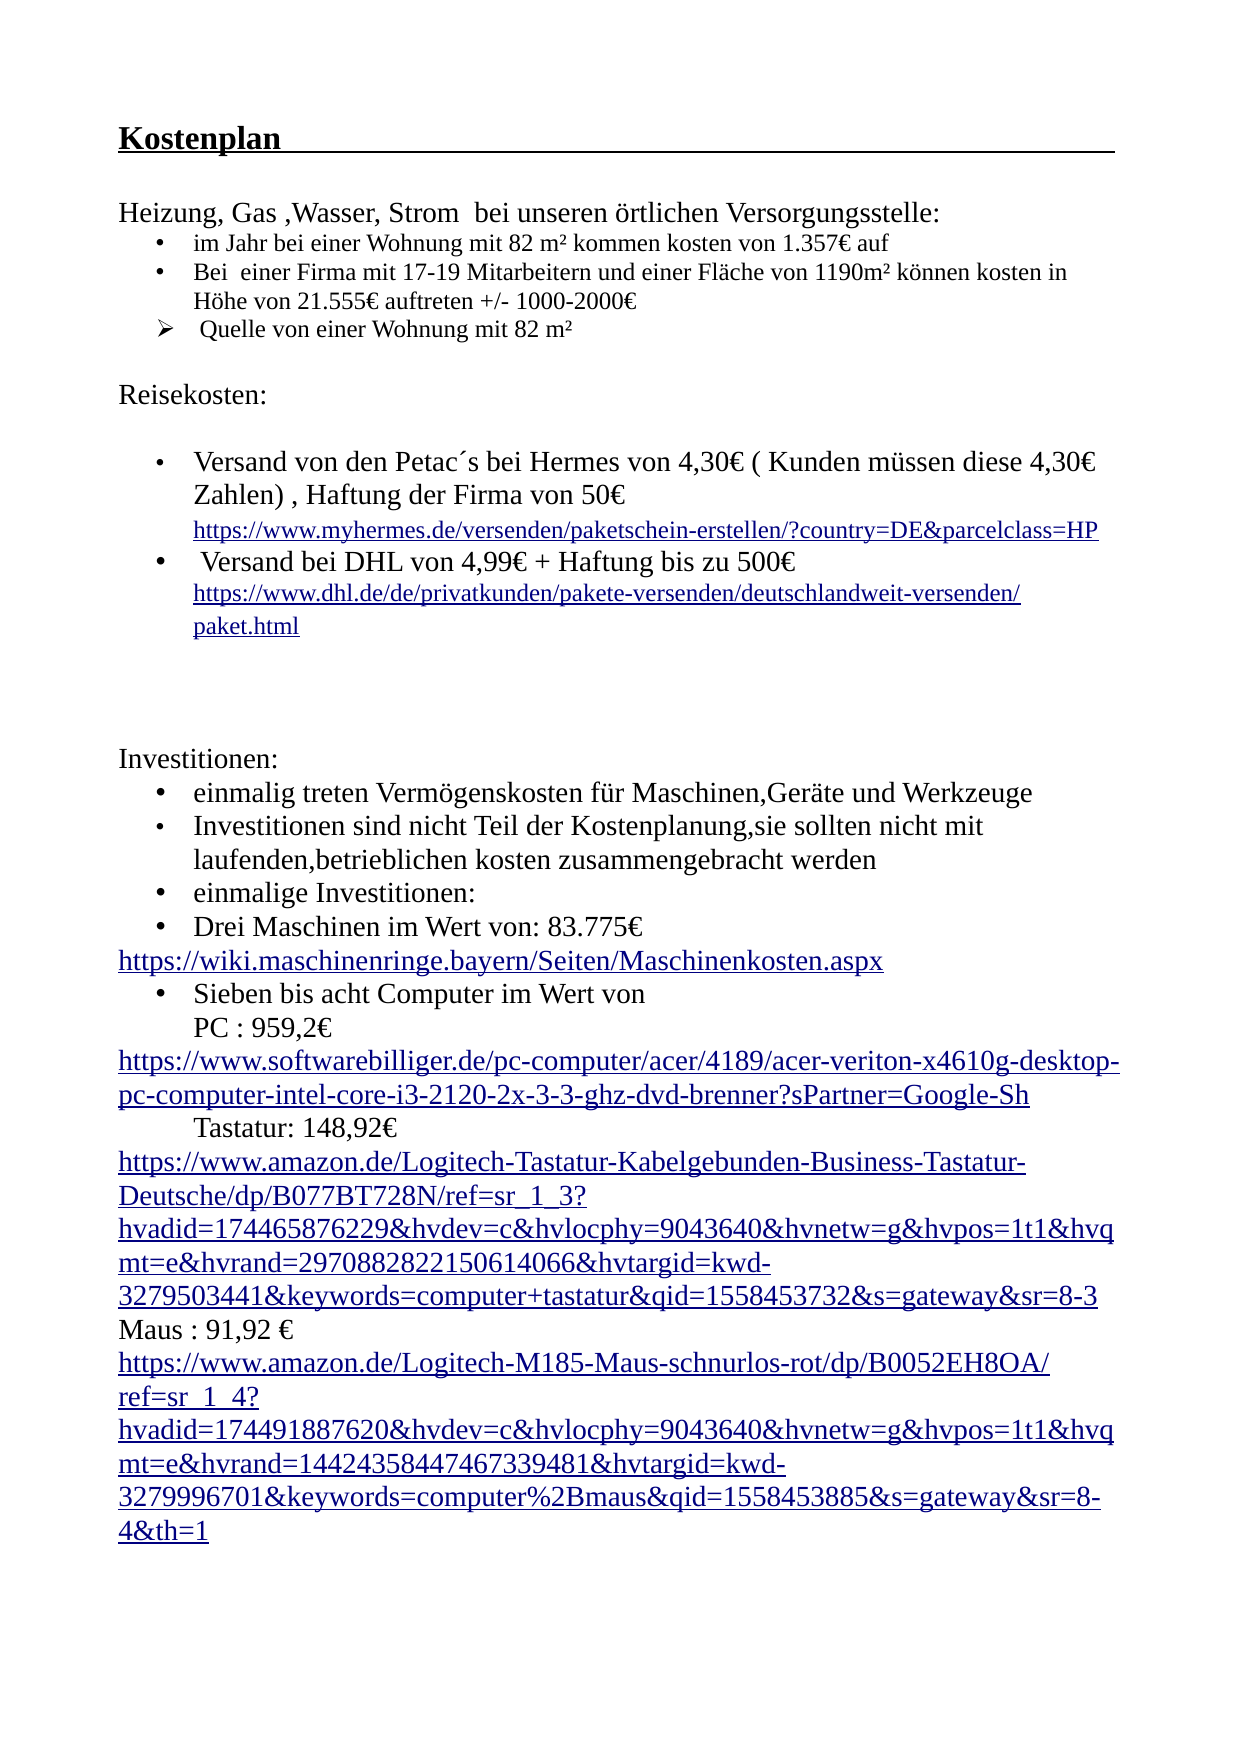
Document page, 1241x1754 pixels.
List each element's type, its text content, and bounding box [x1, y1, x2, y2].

list Versand bei DHL von 4,99€ + Haftung bis zu 500€ [156, 544, 1122, 578]
text Investitionen: [118, 741, 1122, 775]
list Versand von den Petac´s bei Hermes von 4,30€ ( Kunden müssen diese 4,30€ Zahlen) , Haftung der Firma von 50€ [156, 444, 1122, 511]
list PC : 959,2€ [156, 1010, 1122, 1043]
text Kostenplan [118, 118, 1122, 156]
list Quelle von einer Wohnung mit 82 m² [156, 314, 1122, 343]
list Bei einer Firma mit 17-19 Mitarbeitern und einer Fläche von 1190m² können kosten in Höhe von 21.555€ auftreten +/- 1000-2000€ [156, 257, 1122, 314]
list https://www.myhermes.de/versenden/paketschein-erstellen/?country=DE&parcelclass=HP [156, 511, 1122, 544]
list Tastatur: 148,92€ [156, 1111, 1122, 1144]
text Maus : 91,92 € [118, 1312, 1122, 1345]
list https://www.dhl.de/de/privatkunden/pakete-versenden/deutschlandweit-versenden/paket.html [156, 578, 1122, 641]
list im Jahr bei einer Wohnung mit 82 m² kommen kosten von 1.357€ auf [156, 228, 1122, 257]
text https://wiki.maschinenringe.bayern/Seiten/Maschinenkosten.aspx [118, 943, 1122, 976]
text Heizung, Gas ,Wasser, Strom bei unseren örtlichen Versorgungsstelle: [118, 195, 1122, 228]
list einmalig treten Vermögenskosten für Maschinen,Geräte und Werkzeuge [156, 775, 1122, 808]
text https://www.softwarebilliger.de/pc-computer/acer/4189/acer-veriton-x4610g-desktop-pc-computer-intel-core-i3-2120-2x-3-3-ghz-dvd-brenner?sPartner=Google-Sh [118, 1043, 1122, 1111]
list Investitionen sind nicht Teil der Kostenplanung,sie sollten nicht mit laufenden,betrieblichen kosten zusammengebracht werden [156, 808, 1122, 875]
text Reisekosten: [118, 377, 1122, 410]
list Sieben bis acht Computer im Wert von [156, 976, 1122, 1010]
list Drei Maschinen im Wert von: 83.775€ [156, 909, 1122, 943]
list einmalige Investitionen: [156, 875, 1122, 909]
text https://www.amazon.de/Logitech-M185-Maus-schnurlos-rot/dp/B0052EH8OA/ref=sr_1_4?hvadid=174491887620&hvdev=c&hvlocphy=9043640&hvnetw=g&hvpos=1t1&hvqmt=e&hvrand=14424358447467339481&hvtargid=kwd-3279996701&keywords=computer%2Bmaus&qid=1558453885&s=gateway&sr=8-4&th=1 [118, 1345, 1122, 1547]
text https://www.amazon.de/Logitech-Tastatur-Kabelgebunden-Business-Tastatur-Deutsche/dp/B077BT728N/ref=sr_1_3?hvadid=174465876229&hvdev=c&hvlocphy=9043640&hvnetw=g&hvpos=1t1&hvqmt=e&hvrand=2970882822150614066&hvtargid=kwd-3279503441&keywords=computer+tastatur&qid=1558453732&s=gateway&sr=8-3 [118, 1144, 1122, 1312]
